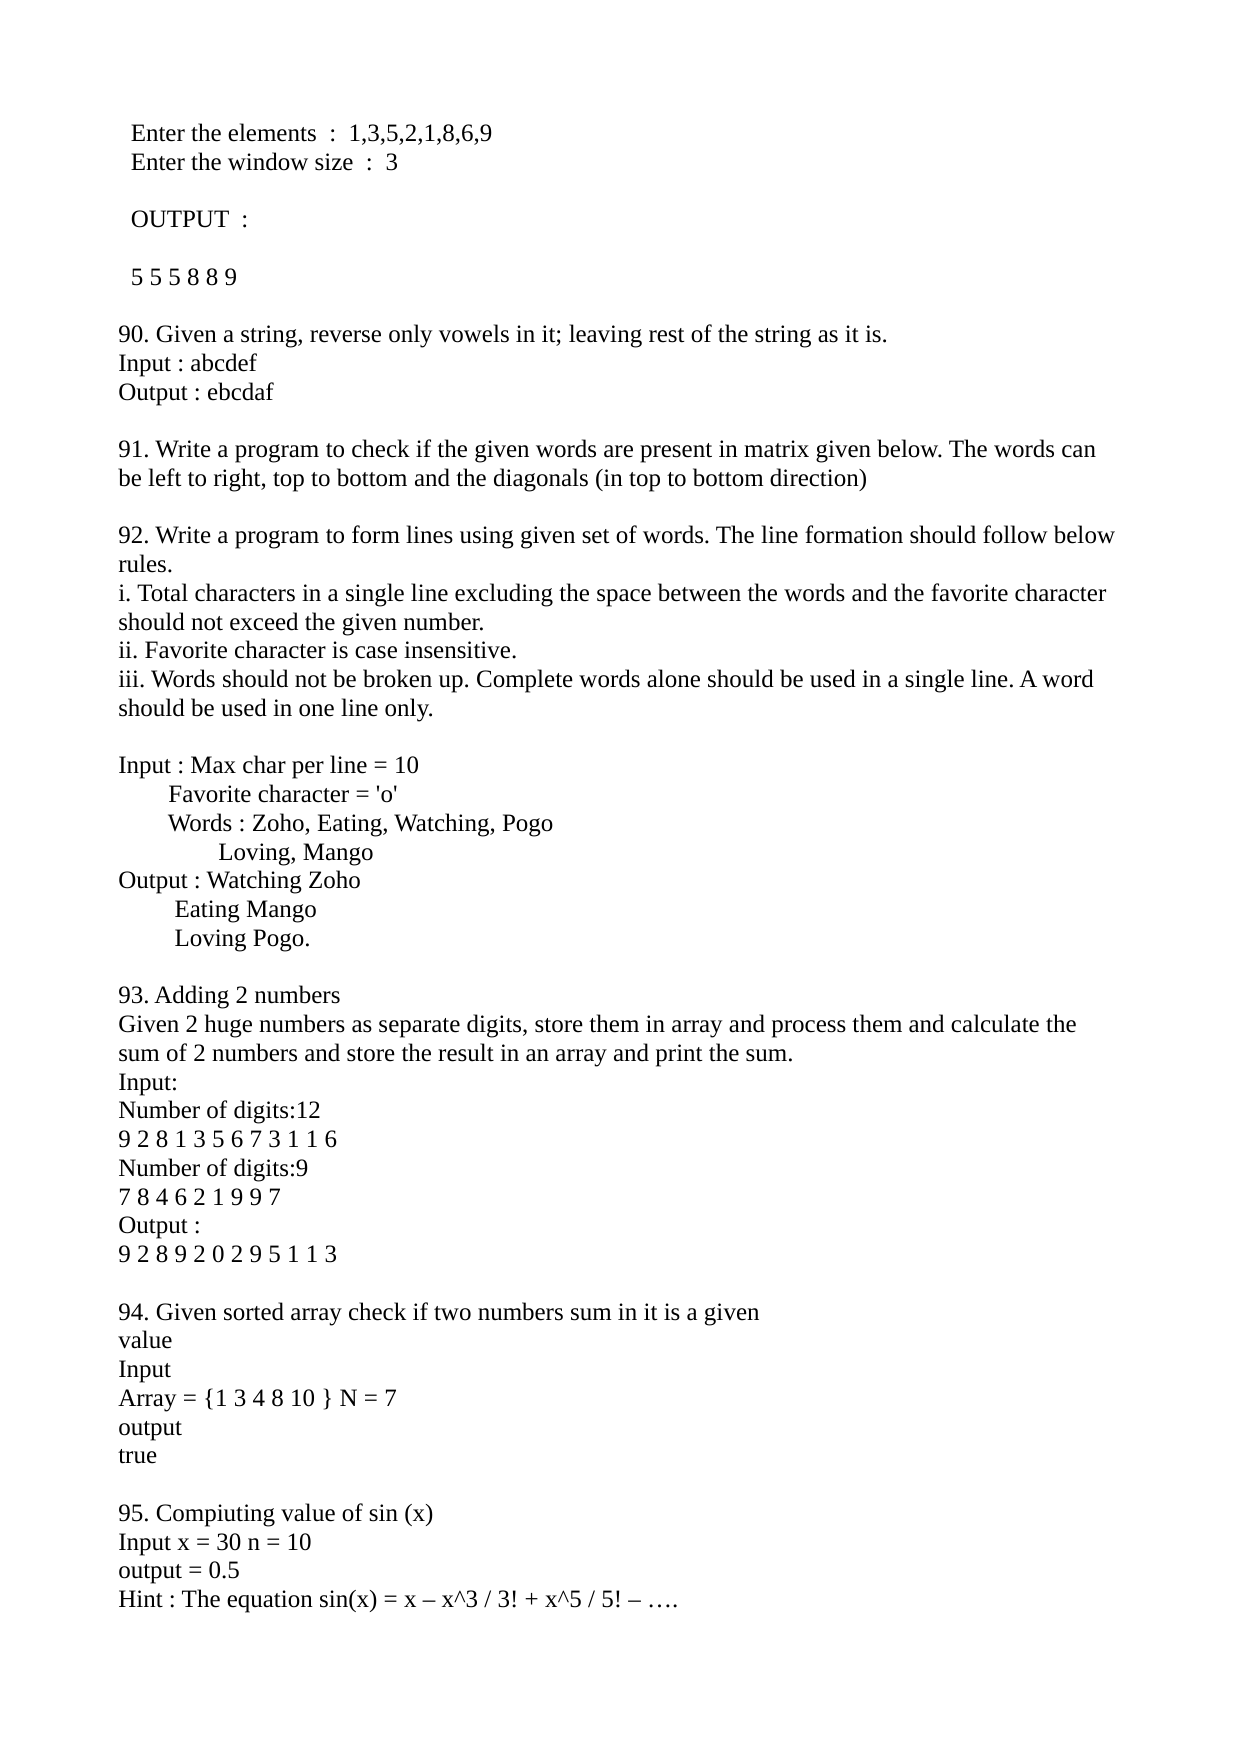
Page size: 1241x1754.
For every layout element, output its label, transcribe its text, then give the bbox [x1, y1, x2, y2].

text Input [118, 1354, 1122, 1383]
text 9 2 8 9 2 0 2 9 5 1 1 3 [118, 1239, 1122, 1268]
text i. Total characters in a single line excluding the space between the words and the favorite character should not exceed the given number. [118, 578, 1122, 636]
text output = 0.5 [118, 1556, 1122, 1584]
text Array = {1 3 4 8 10 } N = 7 [118, 1383, 1122, 1412]
text ii. Favorite character is case insensitive. [118, 636, 1122, 664]
text Hint : The equation sin(x) = x – x^3 / 3! + x^5 / 5! – …. [118, 1584, 1122, 1613]
text 9 2 8 1 3 5 6 7 3 1 1 6 [118, 1124, 1122, 1153]
text Output : Watching Zoho [118, 866, 1122, 894]
text 93. Adding 2 numbers [118, 981, 1122, 1009]
text Loving, Mango [118, 837, 1122, 866]
text 5 5 5 8 8 9 [118, 262, 1122, 291]
text Words : Zoho, Eating, Watching, Pogo [118, 808, 1122, 837]
text Input x = 30 n = 10 [118, 1527, 1122, 1556]
text 91. Write a program to check if the given words are present in matrix given below. The words can be left to right, top to bottom and the diagonals (in top to bottom direction) [118, 434, 1122, 492]
text value [118, 1326, 1122, 1354]
text OUTPUT : [118, 204, 1122, 233]
text Enter the window size : 3 [118, 147, 1122, 176]
text Favorite character = 'o' [118, 779, 1122, 808]
text output [118, 1412, 1122, 1441]
text Loving Pogo. [118, 923, 1122, 952]
text Output : [118, 1211, 1122, 1239]
text 7 8 4 6 2 1 9 9 7 [118, 1182, 1122, 1211]
text 94. Given sorted array check if two numbers sum in it is a given [118, 1297, 1122, 1326]
text Enter the elements : 1,3,5,2,1,8,6,9 [118, 118, 1122, 147]
text 90. Given a string, reverse only vowels in it; leaving rest of the string as it is. [118, 319, 1122, 348]
text Eating Mango [118, 894, 1122, 923]
text Input: [118, 1067, 1122, 1096]
text 95. Compiuting value of sin (x) [118, 1498, 1122, 1527]
text Given 2 huge numbers as separate digits, store them in array and process them and calculate the sum of 2 numbers and store the result in an array and print the sum. [118, 1009, 1122, 1067]
text iii. Words should not be broken up. Complete words alone should be used in a single line. A word should be used in one line only. [118, 664, 1122, 722]
text Input : Max char per line = 10 [118, 751, 1122, 779]
text 92. Write a program to form lines using given set of words. The line formation should follow below rules. [118, 521, 1122, 578]
text true [118, 1441, 1122, 1469]
text Number of digits:9 [118, 1153, 1122, 1182]
text Input : abcdef [118, 348, 1122, 377]
text Number of digits:12 [118, 1096, 1122, 1124]
text Output : ebcdaf [118, 377, 1122, 406]
